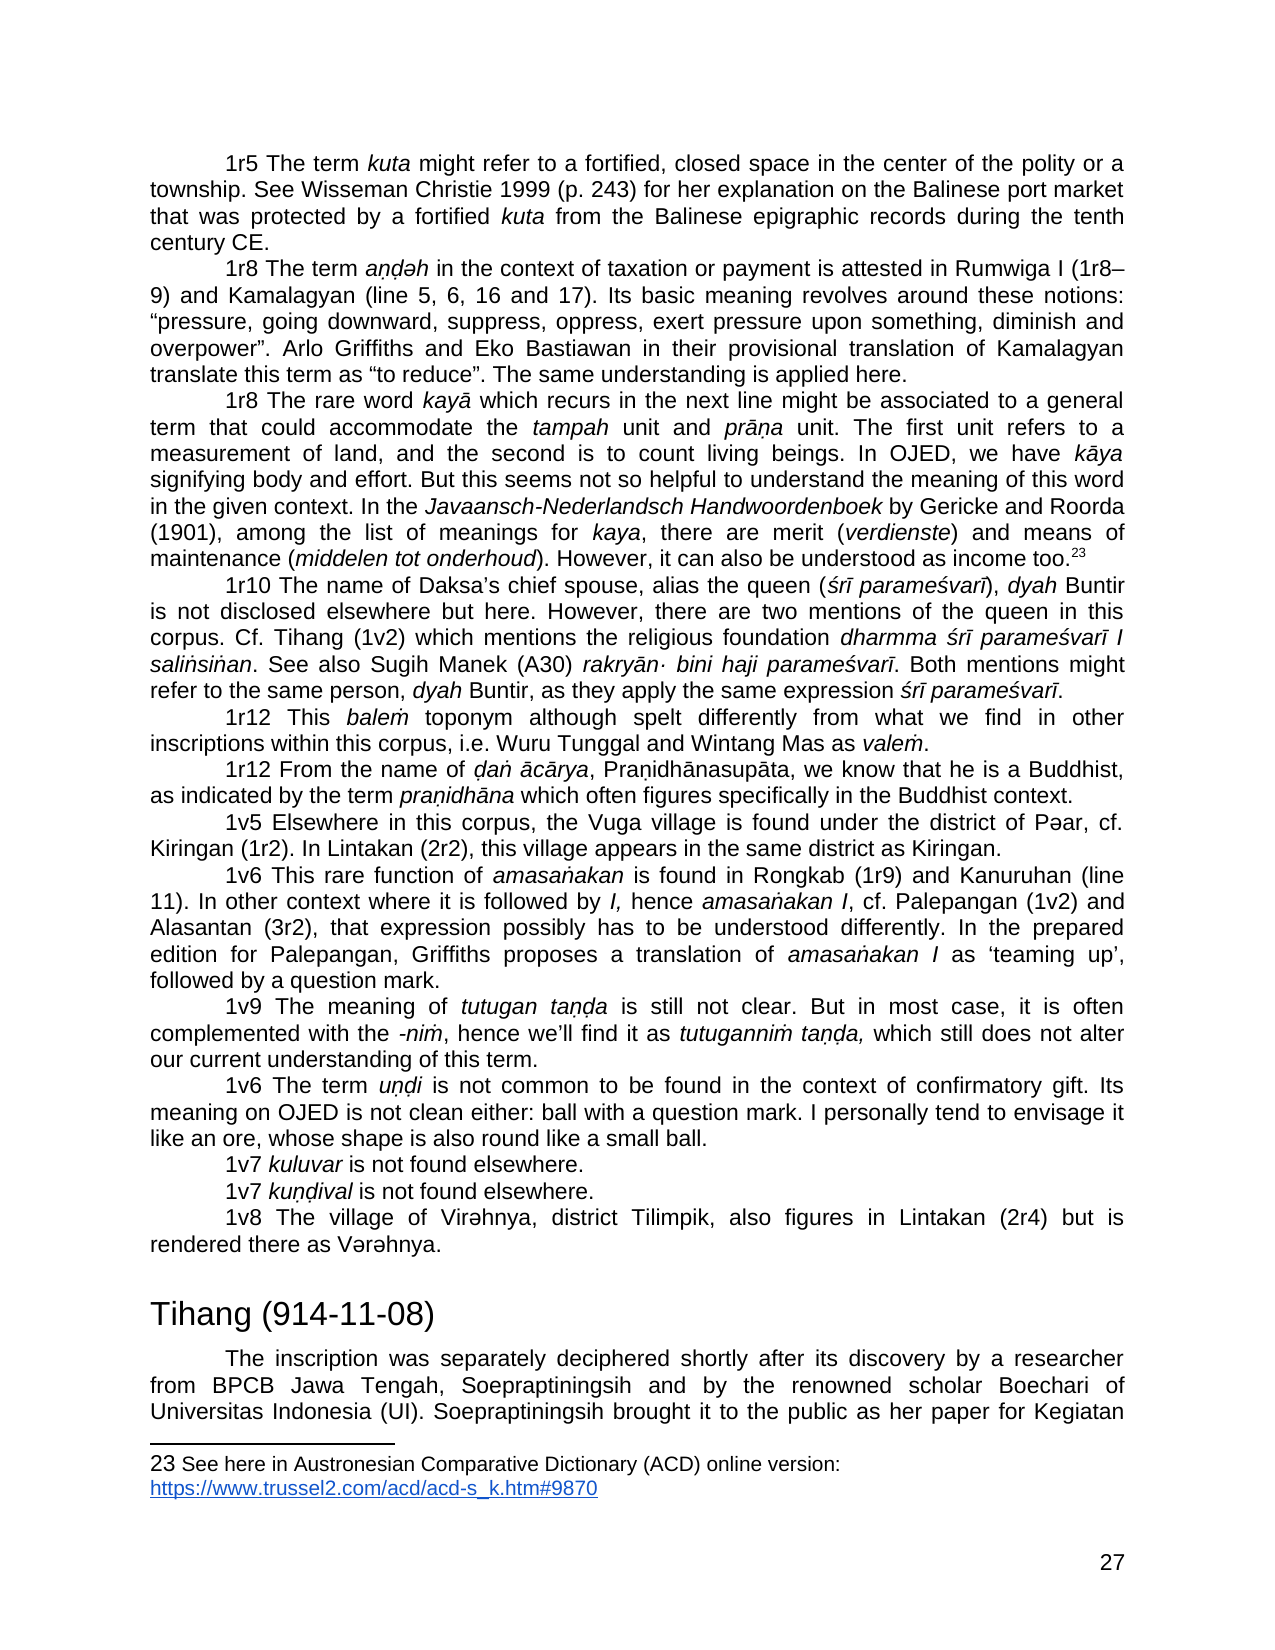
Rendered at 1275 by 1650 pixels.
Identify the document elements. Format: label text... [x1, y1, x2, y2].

text 1v5 Elsewhere in this corpus, the Vuga village is found under the district of Pəar, cf. Kiringan (1r2). In Lintakan (2r2), this village appears in the same district as Kiringan. [150, 809, 1125, 862]
text 1r5 The term kuta might refer to a fortified, closed space in the center of the polity or a township. See Wisseman Christie 1999 (p. 243) for her explanation on the Balinese port market that was protected by a fortified kuta from the Balinese epigraphic records during the tenth century CE. [150, 150, 1125, 255]
text 1v9 The meaning of tutugan taṇḍa is still not clear. But in most case, it is often complemented with the -niṁ, hence we’ll find it as tutuganniṁ taṇḍa, which still does not alter our current understanding of this term. [150, 993, 1125, 1072]
subtitle Tihang (914-11-08) [150, 1294, 1125, 1333]
text 1v7 kuṇḍival is not found elsewhere. [150, 1178, 1125, 1204]
text The inscription was separately deciphered shortly after its discovery by a researcher from BPCB Jawa Tengah, Soepraptiningsih and by the renowned scholar Boechari of Universitas Indonesia (UI). Soepraptiningsih brought it to the public as her paper for Kegiatan [150, 1345, 1125, 1424]
text 1v6 The term uṇḍi is not common to be found in the context of confirmatory gift. Its meaning on OJED is not clean either: ball with a question mark. I personally tend to envisage it like an ore, whose shape is also round like a small ball. [150, 1072, 1125, 1151]
text See here in Austronesian Comparative Dictionary (ACD) online version: https://www.trussel2.com/acd/acd-s_k.htm#9870 [150, 1450, 1125, 1500]
text 1v7 kuluvar is not found elsewhere. [150, 1151, 1125, 1178]
text 1v6 This rare function of amasaṅakan is found in Rongkab (1r9) and Kanuruhan (line 11). In other context where it is followed by I, hence amasaṅakan I, cf. Palepangan (1v2) and Alasantan (3r2), that expression possibly has to be understood differently. In the prepared edition for Palepangan, Griffiths proposes a translation of amasaṅakan I as ‘teaming up’, followed by a question mark. [150, 862, 1125, 993]
text 1v8 The village of Virəhnya, district Tilimpik, also figures in Lintakan (2r4) but is rendered there as Vərəhnya. [150, 1204, 1125, 1257]
text 1r12 From the name of ḍaṅ ācārya, Praṇidhānasupāta, we know that he is a Buddhist, as indicated by the term praṇidhāna which often figures specifically in the Buddhist context. [150, 756, 1125, 809]
text 1r8 The rare word kayā which recurs in the next line might be associated to a general term that could accommodate the tampah unit and prāṇa unit. The first unit refers to a measurement of land, and the second is to count living beings. In OJED, we have kāya signifying body and effort. But this seems not so helpful to understand the meaning of this word in the given context. In the Javaansch-Nederlandsch Handwoordenboek by Gericke and Roorda (1901), among the list of meanings for kaya, there are merit (verdienste) and means of maintenance (middelen tot onderhoud). However, it can also be understood as income too. [150, 387, 1125, 572]
text 1r8 The term aṇḍǝh in the context of taxation or payment is attested in Rumwiga I (1r8–9) and Kamalagyan (line 5, 6, 16 and 17). Its basic meaning revolves around these notions: “pressure, going downward, suppress, oppress, exert pressure upon something, diminish and overpower”. Arlo Griffiths and Eko Bastiawan in their provisional translation of Kamalagyan translate this term as “to reduce”. The same understanding is applied here. [150, 255, 1125, 387]
text 1r10 The name of Daksa’s chief spouse, alias the queen (śrī parameśvarī), dyah Buntir is not disclosed elsewhere but here. However, there are two mentions of the queen in this corpus. Cf. Tihang (1v2) which mentions the religious foundation dharmma śrī parameśvarī I saliṅsiṅan. See also Sugih Manek (A30) rakryān· bini haji parameśvarī. Both mentions might refer to the same person, dyah Buntir, as they apply the same expression śrī parameśvarī. [150, 572, 1125, 703]
text 1r12 This baleṁ toponym although spelt differently from what we find in other inscriptions within this corpus, i.e. Wuru Tunggal and Wintang Mas as valeṁ. [150, 703, 1125, 756]
